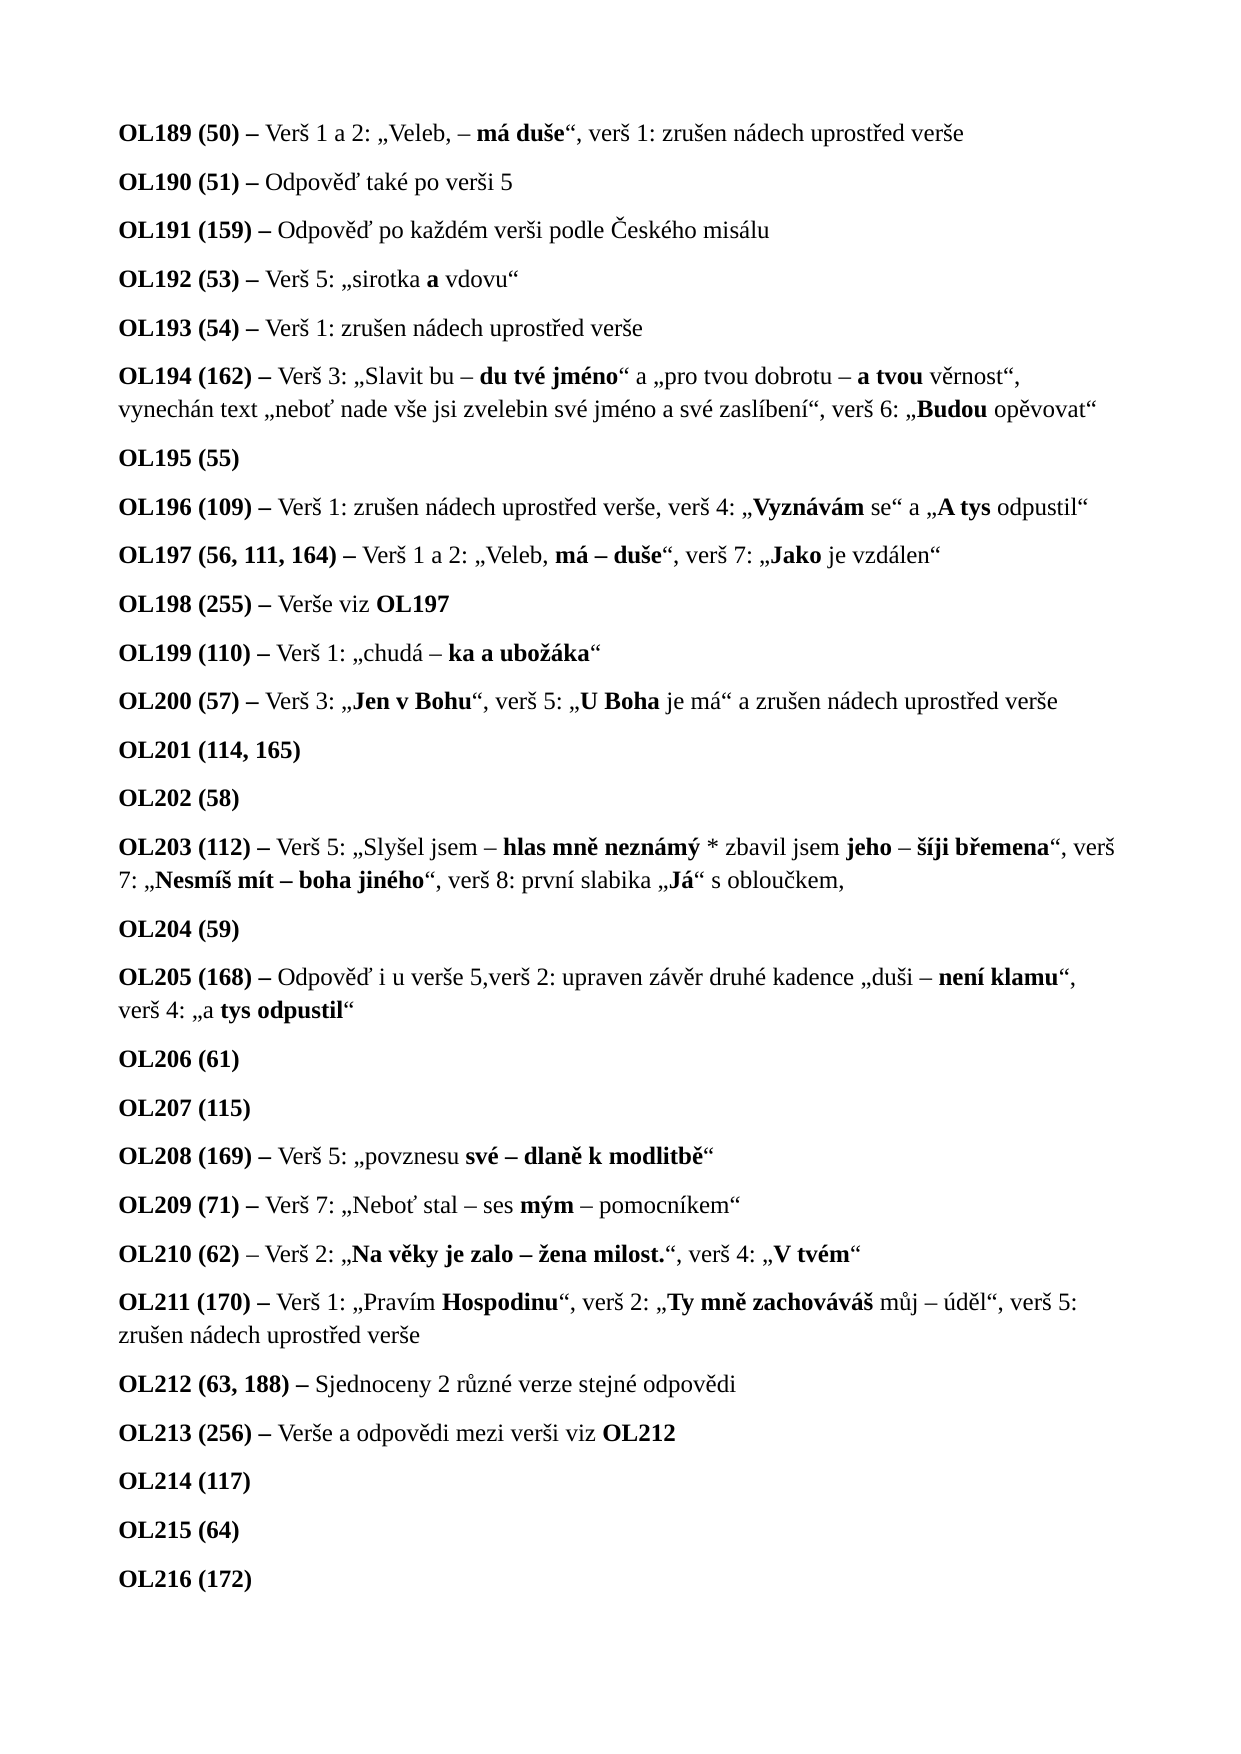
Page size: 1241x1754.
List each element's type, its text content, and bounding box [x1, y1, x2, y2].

text OL214 (117) [118, 1466, 1122, 1495]
text OL190 (51) – Odpověď také po verši 5 [118, 167, 1122, 196]
text OL207 (115) [118, 1093, 1122, 1122]
text OL202 (58) [118, 783, 1122, 812]
text OL204 (59) [118, 914, 1122, 943]
text OL201 (114, 165) [118, 735, 1122, 764]
text OL189 (50) – Verš 1 a 2: „Veleb, – má duše“, verš 1: zrušen nádech uprostřed verše [118, 118, 1122, 147]
text OL216 (172) [118, 1564, 1122, 1592]
text OL192 (53) – Verš 5: „sirotka a vdovu“ [118, 264, 1122, 293]
text OL203 (112) – Verš 5: „Slyšel jsem – hlas mně neznámý * zbavil jsem jeho – šíji břemena“, verš 7: „Nesmíš mít – boha jiného“, verš 8: první slabika „Já“ s obloučkem, [118, 832, 1122, 894]
text OL213 (256) – Verše a odpovědi mezi verši viz OL212 [118, 1418, 1122, 1446]
text OL197 (56, 111, 164) – Verš 1 a 2: „Veleb, má – duše“, verš 7: „Jako je vzdálen“ [118, 540, 1122, 569]
text OL200 (57) – Verš 3: „Jen v Bohu“, verš 5: „U Boha je má“ a zrušen nádech uprostřed verše [118, 686, 1122, 715]
text OL195 (55) [118, 443, 1122, 472]
text OL212 (63, 188) – Sjednoceny 2 různé verze stejné odpovědi [118, 1369, 1122, 1398]
text OL210 (62) – Verš 2: „Na věky je zalo – žena milost.“, verš 4: „V tvém“ [118, 1239, 1122, 1267]
text OL211 (170) – Verš 1: „Pravím Hospodinu“, verš 2: „Ty mně zachováváš můj – úděl“, verš 5: zrušen nádech uprostřed verše [118, 1287, 1122, 1349]
text OL194 (162) – Verš 3: „Slavit bu – du tvé jméno“ a „pro tvou dobrotu – a tvou věrnost“, vynechán text „neboť nade vše jsi zvelebin své jméno a své zaslíbení“, verš 6: „Budou opěvovat“ [118, 361, 1122, 423]
text OL198 (255) – Verše viz OL197 [118, 589, 1122, 618]
text OL191 (159) – Odpověď po každém verši podle Českého misálu [118, 215, 1122, 244]
text OL205 (168) – Odpověď i u verše 5,verš 2: upraven závěr druhé kadence „duši – není klamu“, verš 4: „a tys odpustil“ [118, 962, 1122, 1024]
text OL208 (169) – Verš 5: „povznesu své – dlaně k modlitbě“ [118, 1141, 1122, 1170]
text OL209 (71) – Verš 7: „Neboť stal – ses mým – pomocníkem“ [118, 1190, 1122, 1219]
text OL206 (61) [118, 1044, 1122, 1073]
text OL215 (64) [118, 1515, 1122, 1544]
text OL199 (110) – Verš 1: „chudá – ka a ubožáka“ [118, 638, 1122, 666]
text OL193 (54) – Verš 1: zrušen nádech uprostřed verše [118, 313, 1122, 341]
text OL196 (109) – Verš 1: zrušen nádech uprostřed verše, verš 4: „Vyznávám se“ a „A tys odpustil“ [118, 492, 1122, 520]
